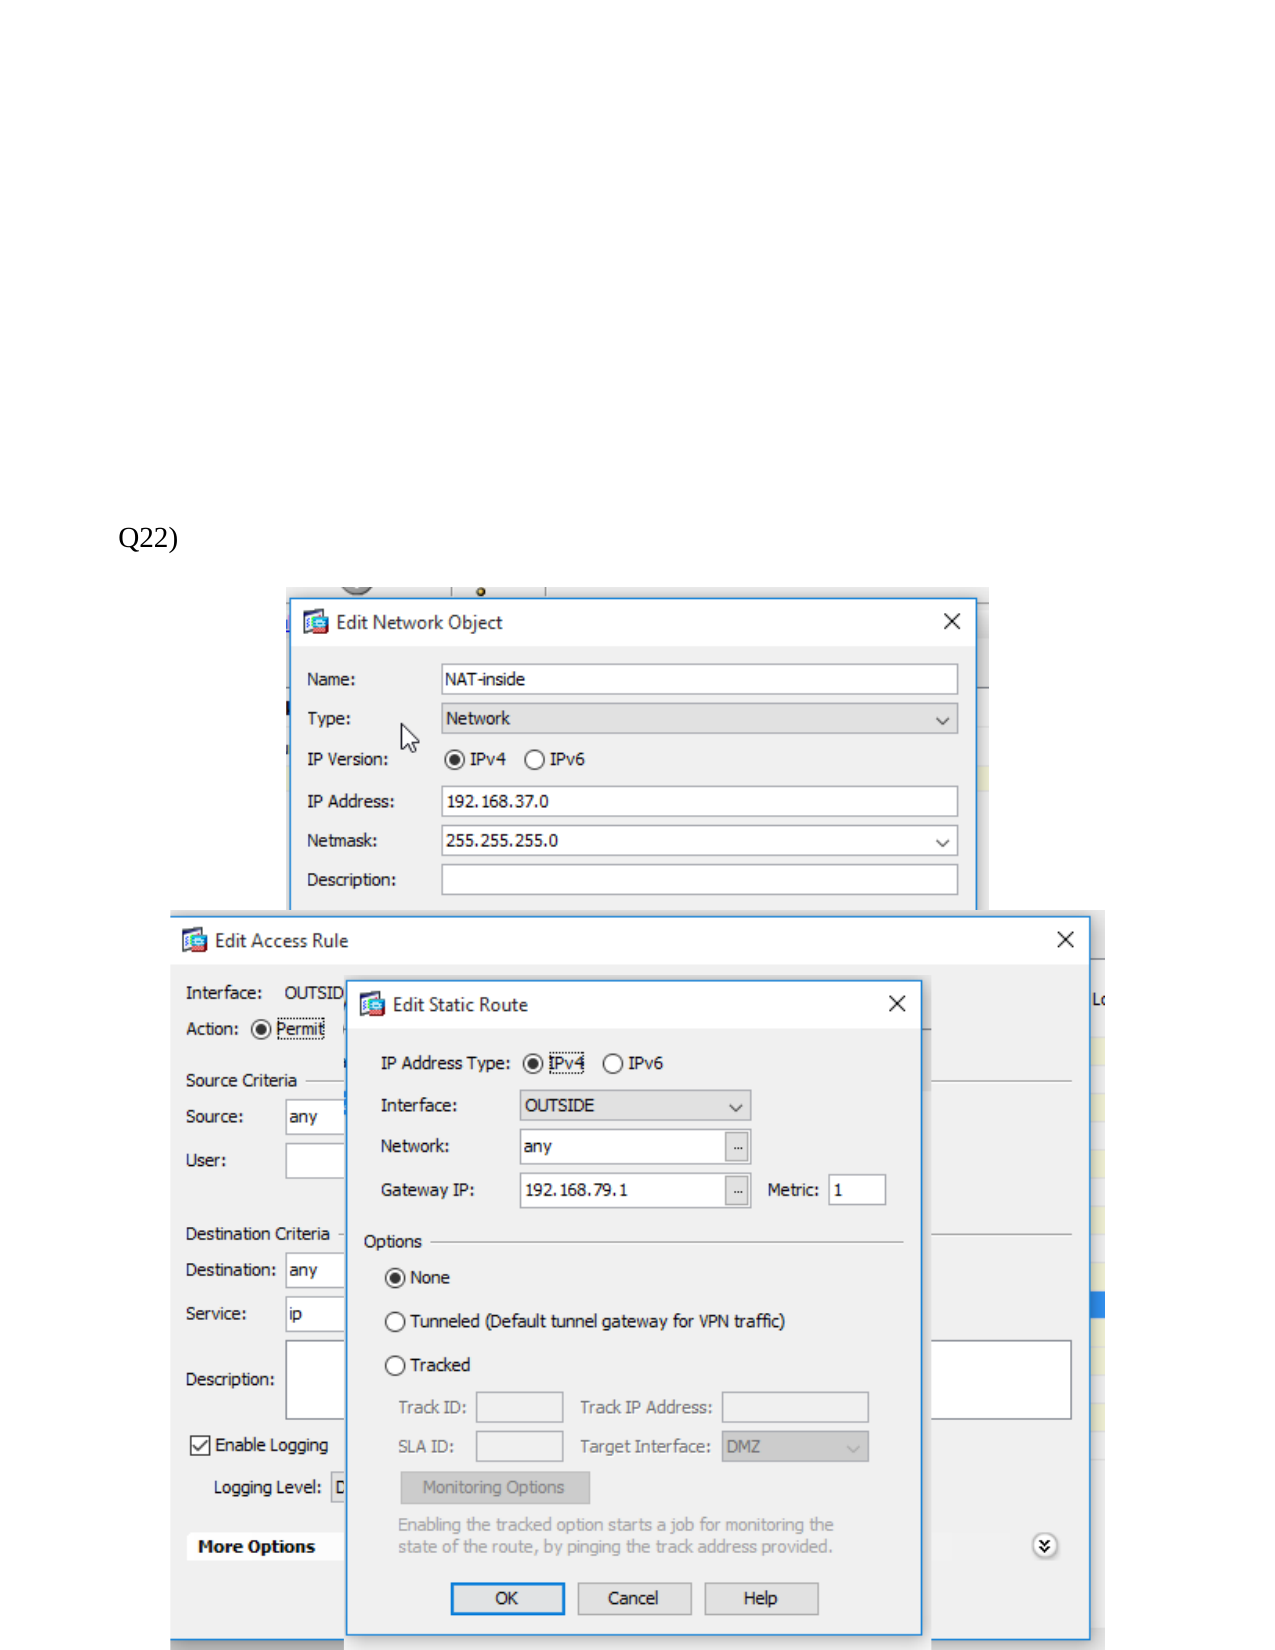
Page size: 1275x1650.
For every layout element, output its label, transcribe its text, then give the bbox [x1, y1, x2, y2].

text Q22) [118, 521, 1157, 554]
